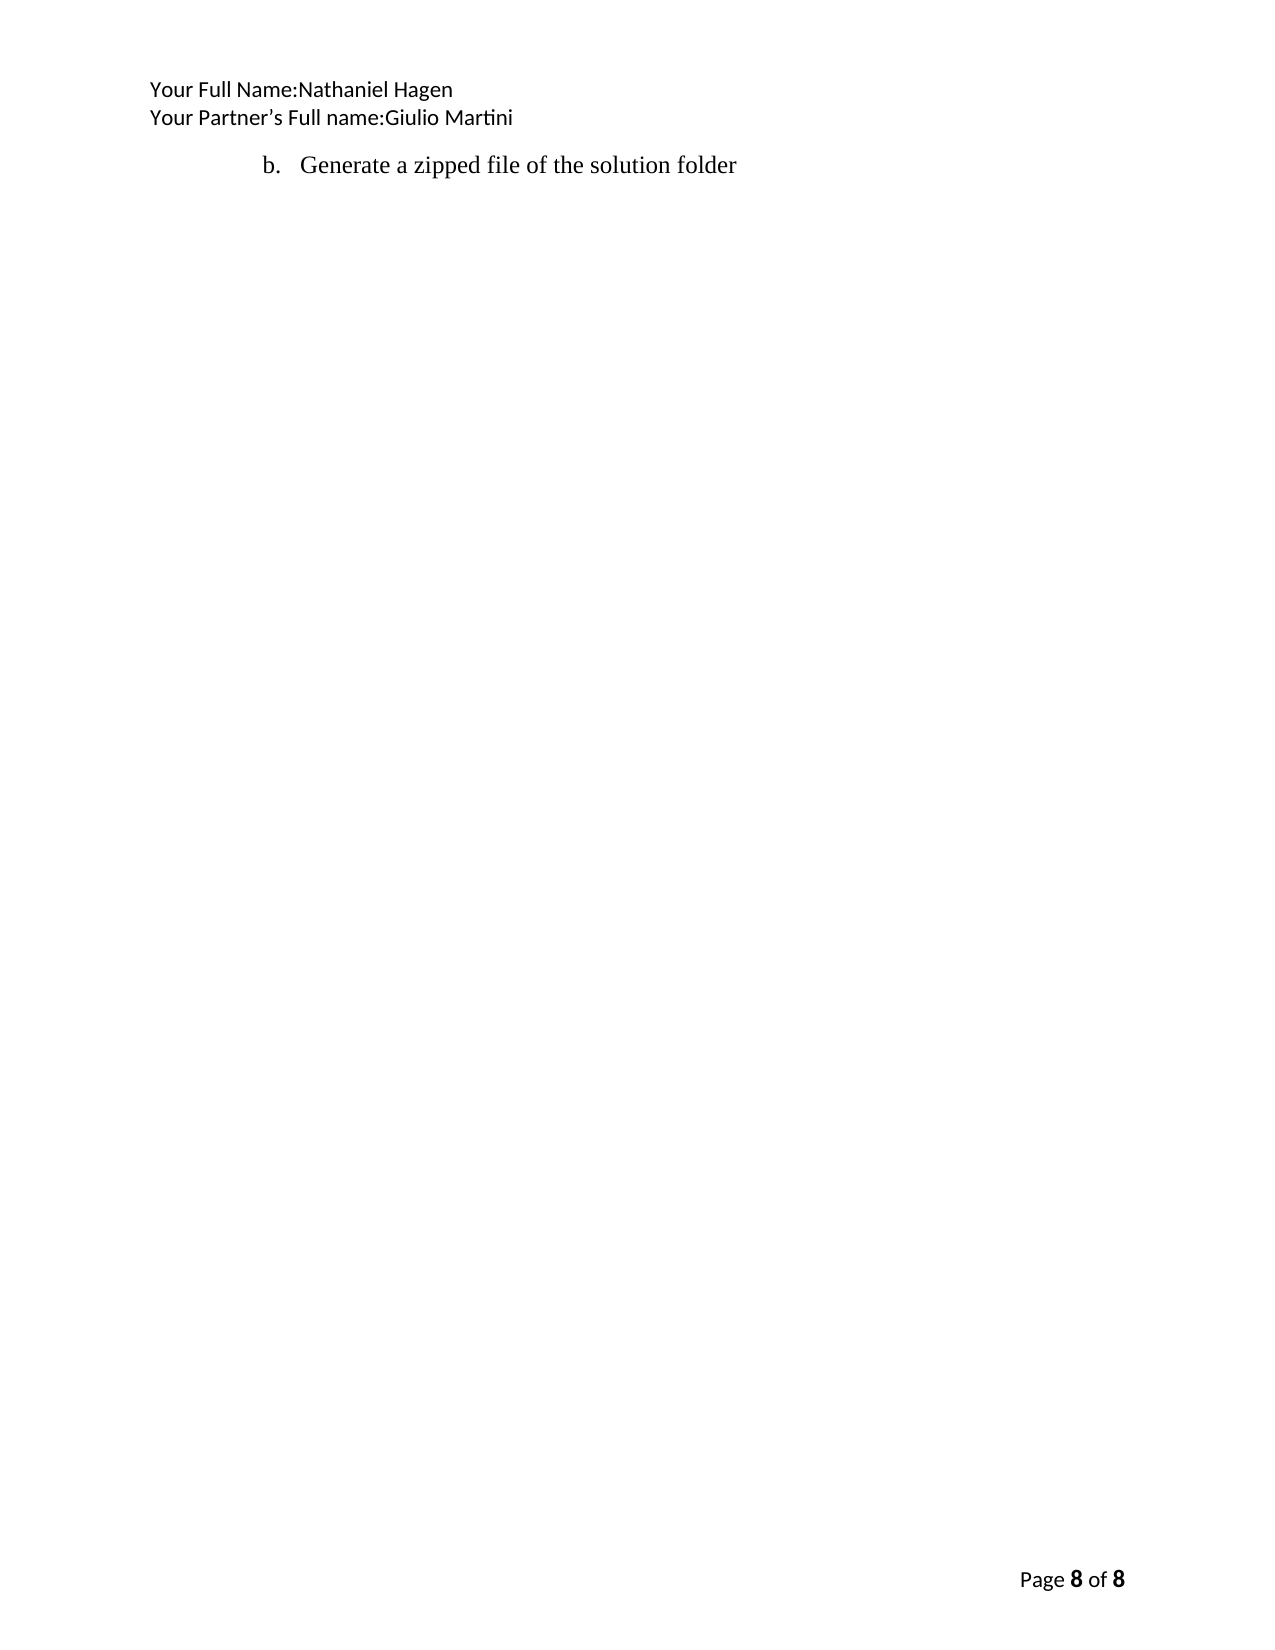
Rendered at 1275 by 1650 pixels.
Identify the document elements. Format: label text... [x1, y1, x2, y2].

list Generate a zipped file of the solution folder [262, 150, 1125, 179]
